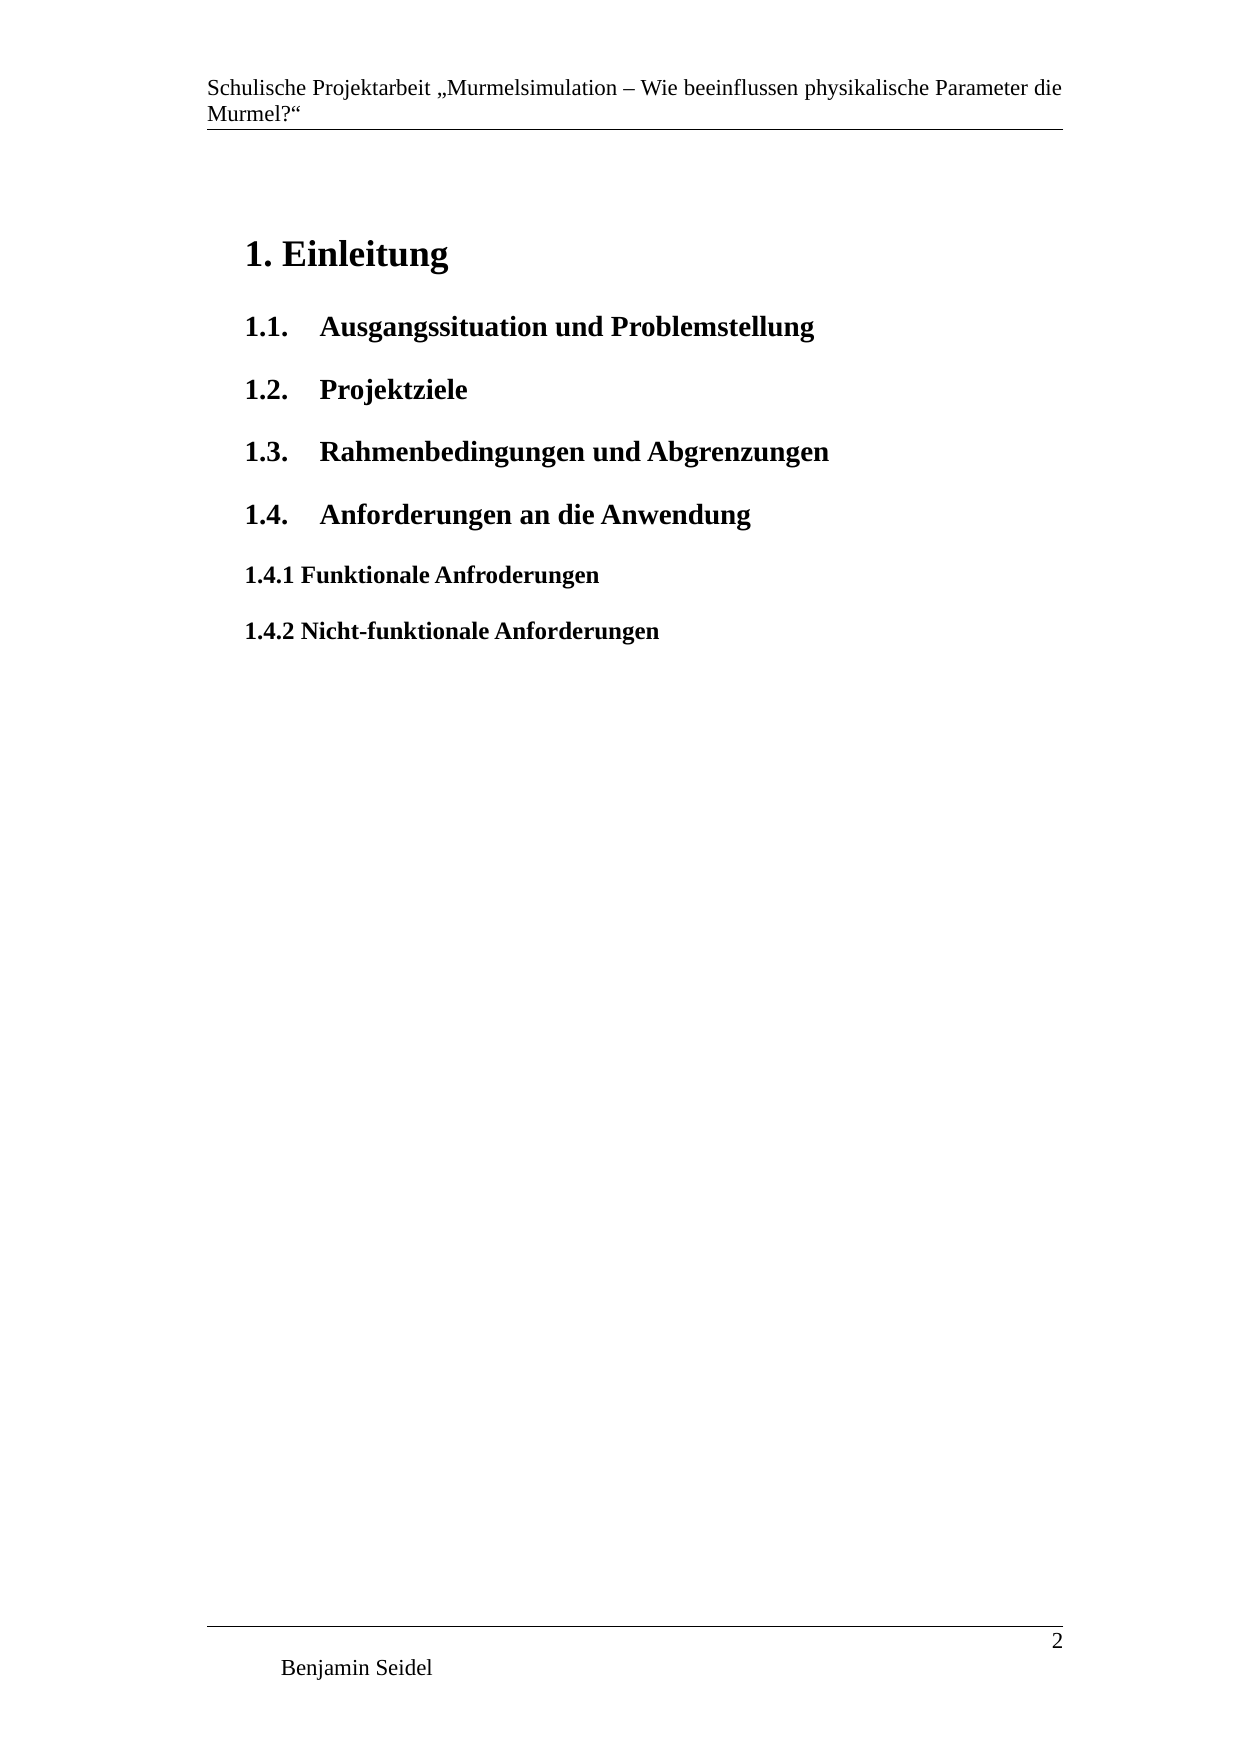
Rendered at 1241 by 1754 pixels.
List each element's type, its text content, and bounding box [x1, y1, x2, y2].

subtitle Projektziele [244, 372, 1063, 405]
subtitle 1.4.1 Funktionale Anfroderungen [207, 560, 1063, 589]
subtitle 1.4.2 Nicht-funktionale Anforderungen [207, 616, 1063, 644]
subtitle Einleitung [244, 232, 1063, 275]
subtitle Rahmenbedingungen und Abgrenzungen [244, 434, 1063, 468]
subtitle Ausgangssituation und Problemstellung [244, 309, 1063, 342]
subtitle Anforderungen an die Anwendung [244, 497, 1063, 531]
